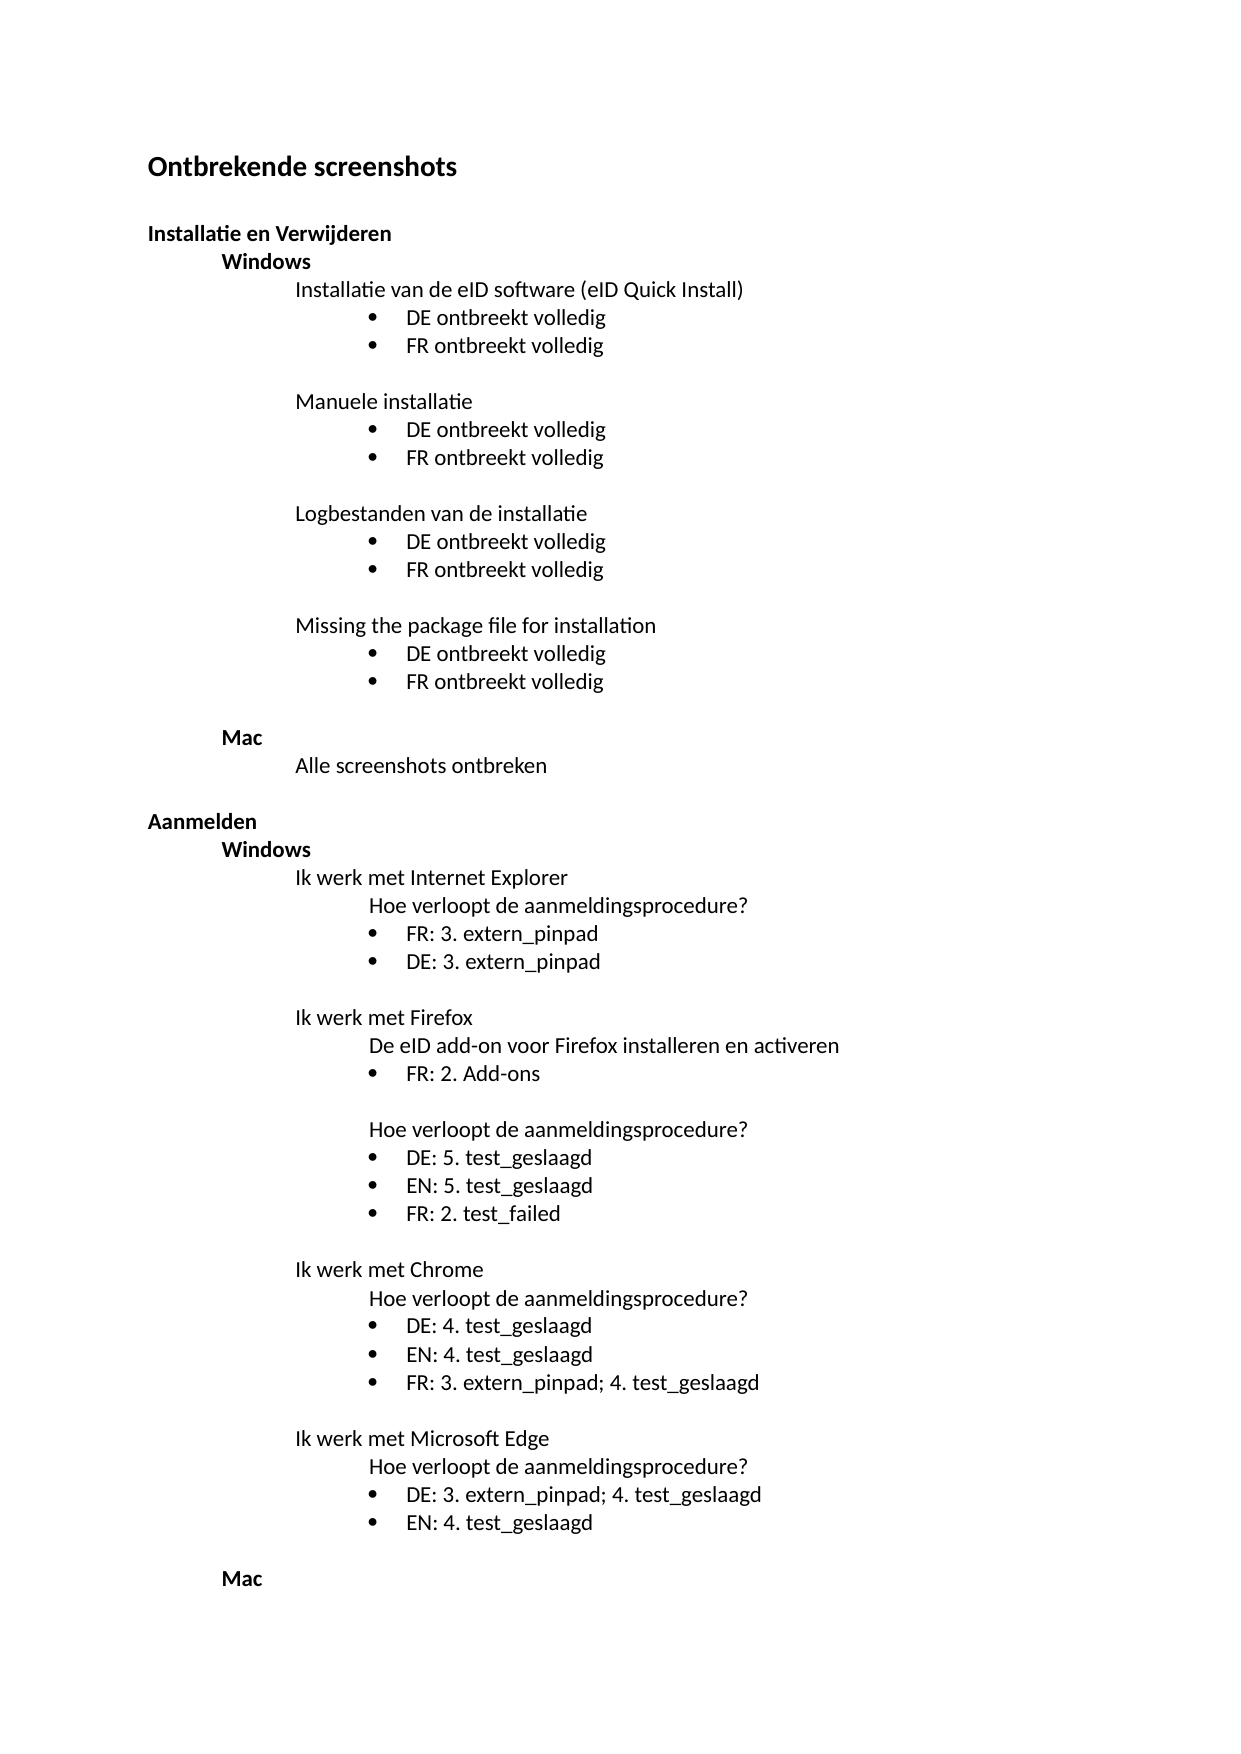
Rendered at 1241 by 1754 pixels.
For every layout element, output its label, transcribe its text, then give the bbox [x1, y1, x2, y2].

text De eID add-on voor Firefox installeren en activeren [148, 1031, 1093, 1059]
list FR ontbreekt volledig [368, 555, 1093, 583]
list FR: 2. Add-ons [368, 1059, 1093, 1087]
text Hoe verloopt de aanmeldingsprocedure? [148, 1452, 1093, 1480]
text Hoe verloopt de aanmeldingsprocedure? [148, 1284, 1093, 1312]
text Ik werk met Firefox [148, 1003, 1093, 1031]
text Mac [148, 723, 1093, 751]
text Ik werk met Microsoft Edge [148, 1424, 1093, 1452]
text Logbestanden van de installatie [148, 499, 1093, 527]
list EN: 5. test_geslaagd [368, 1172, 1093, 1199]
text Alle screenshots ontbreken [148, 751, 1093, 779]
text Installatie van de eID software (eID Quick Install) [148, 275, 1093, 303]
list EN: 4. test_geslaagd [368, 1340, 1093, 1368]
list DE ontbreekt volledig [368, 303, 1093, 331]
list FR: 2. test_failed [368, 1199, 1093, 1228]
text Windows [148, 835, 1093, 863]
list FR ontbreekt volledig [368, 443, 1093, 471]
text Ontbrekende screenshots [148, 148, 1093, 183]
list DE ontbreekt volledig [368, 527, 1093, 555]
text Aanmelden [148, 807, 1093, 835]
text Mac [148, 1564, 1093, 1592]
list EN: 4. test_geslaagd [368, 1508, 1093, 1536]
list DE: 4. test_geslaagd [368, 1312, 1093, 1340]
list FR ontbreekt volledig [368, 331, 1093, 359]
text Ik werk met Chrome [148, 1256, 1093, 1284]
list DE: 5. test_geslaagd [368, 1143, 1093, 1172]
text Hoe verloopt de aanmeldingsprocedure? [148, 1116, 1093, 1143]
text Installatie en Verwijderen [148, 219, 1093, 247]
text Hoe verloopt de aanmeldingsprocedure? [148, 891, 1093, 919]
list FR: 3. extern_pinpad; 4. test_geslaagd [368, 1368, 1093, 1396]
list DE: 3. extern_pinpad [368, 947, 1093, 975]
list DE ontbreekt volledig [368, 639, 1093, 667]
text Windows [148, 247, 1093, 275]
list FR: 3. extern_pinpad [368, 919, 1093, 947]
text Ik werk met Internet Explorer [148, 863, 1093, 891]
list DE: 3. extern_pinpad; 4. test_geslaagd [368, 1480, 1093, 1508]
text Manuele installatie [148, 387, 1093, 415]
text Missing the package file for installation [148, 611, 1093, 639]
list FR ontbreekt volledig [368, 667, 1093, 695]
list DE ontbreekt volledig [368, 415, 1093, 443]
